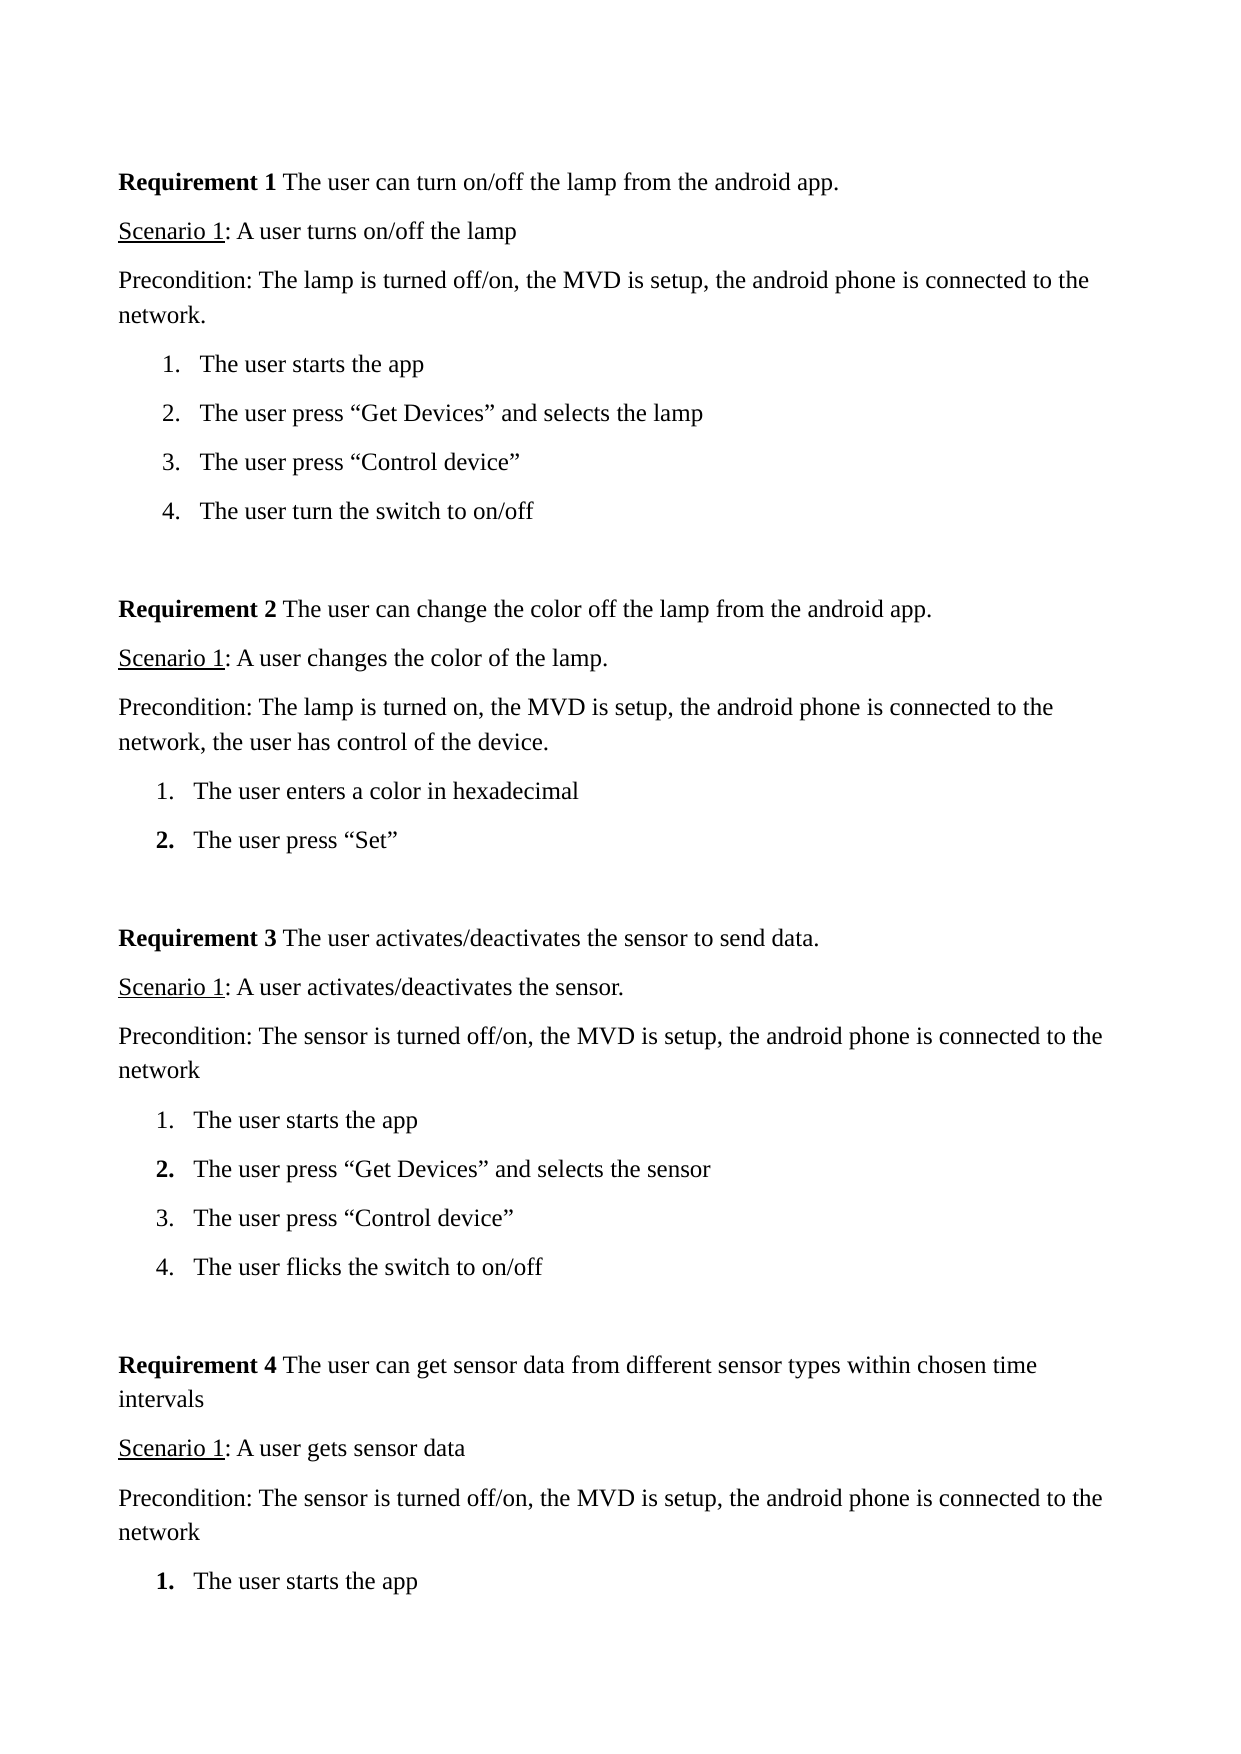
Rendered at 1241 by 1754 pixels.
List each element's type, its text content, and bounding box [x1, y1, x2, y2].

text Requirement 3 The user activates/deactivates the sensor to send data. [118, 923, 1122, 952]
list The user press “Get Devices” and selects the sensor [156, 1154, 1122, 1182]
text Scenario 1: A user changes the color of the lamp. [118, 643, 1122, 672]
list The user starts the app [156, 1566, 1122, 1595]
text Requirement 1 The user can turn on/off the lamp from the android app. [118, 167, 1122, 196]
list The user starts the app [156, 1105, 1122, 1133]
text Precondition: The lamp is turned off/on, the MVD is setup, the android phone is connected to the network. [118, 265, 1122, 328]
text Scenario 1: A user turns on/off the lamp [118, 216, 1122, 245]
text Requirement 2 The user can change the color off the lamp from the android app. [118, 594, 1122, 623]
text Requirement 4 The user can get sensor data from different sensor types within chosen time intervals [118, 1350, 1122, 1413]
text Precondition: The sensor is turned off/on, the MVD is setup, the android phone is connected to the network [118, 1021, 1122, 1084]
text Precondition: The lamp is turned on, the MVD is setup, the android phone is connected to the network, the user has control of the device. [118, 692, 1122, 756]
text Scenario 1: A user gets sensor data [118, 1433, 1122, 1462]
text Precondition: The sensor is turned off/on, the MVD is setup, the android phone is connected to the network [118, 1483, 1122, 1546]
list The user press “Control device” [162, 447, 1122, 476]
list The user flicks the switch to on/off [156, 1252, 1122, 1281]
list The user starts the app [162, 349, 1122, 378]
list The user press “Get Devices” and selects the lamp [162, 398, 1122, 427]
list The user turn the switch to on/off [162, 496, 1122, 525]
list The user enters a color in hexadecimal [156, 776, 1122, 804]
list The user press “Set” [156, 825, 1122, 854]
list The user press “Control device” [156, 1203, 1122, 1232]
text Scenario 1: A user activates/deactivates the sensor. [118, 972, 1122, 1001]
